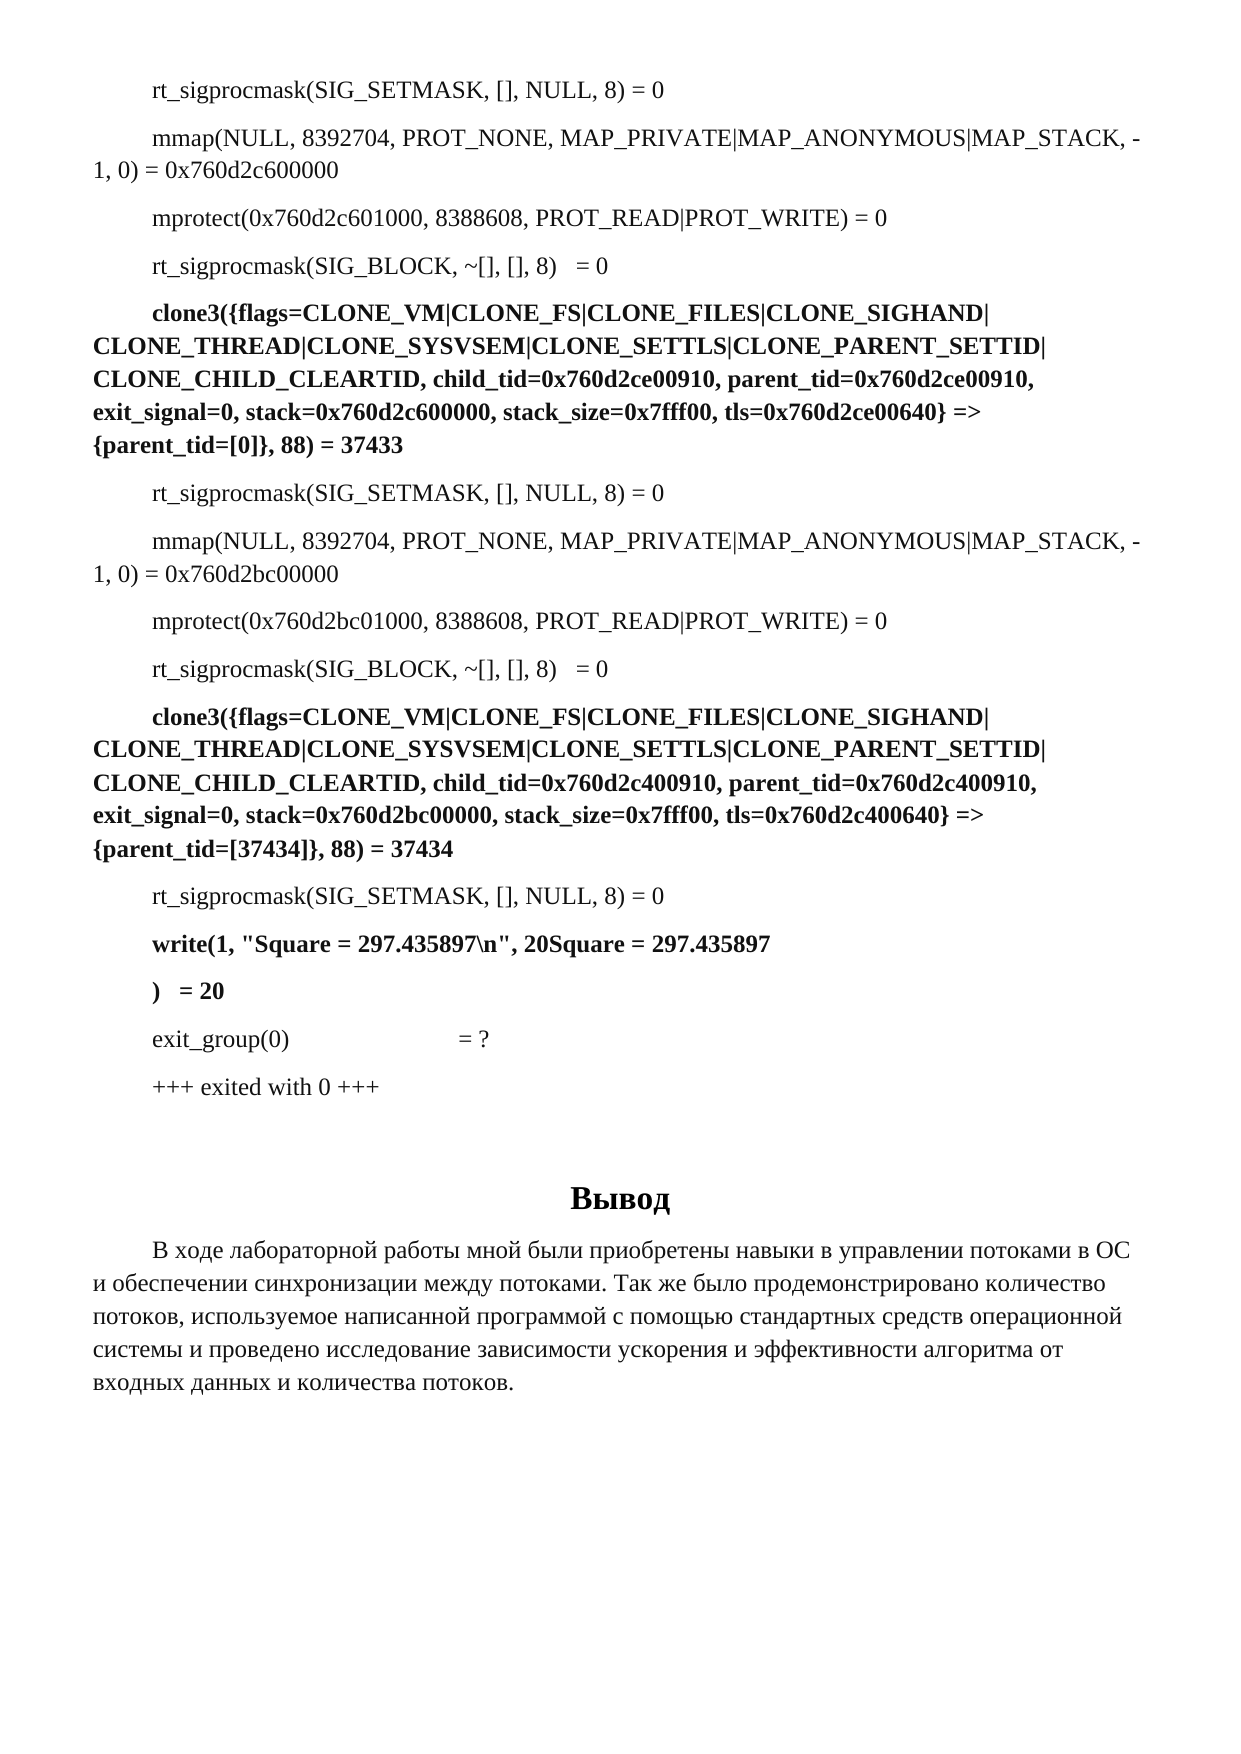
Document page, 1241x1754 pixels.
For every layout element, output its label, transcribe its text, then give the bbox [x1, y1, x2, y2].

text mmap(NULL, 8392704, PROT_NONE, MAP_PRIVATE|MAP_ANONYMOUS|MAP_STACK, -1, 0) = 0x760d2bc00000 [93, 526, 1147, 587]
text В ходе лабораторной работы мной были приобретены навыки в управлении потоками в ОС и обеспечении синхронизации между потоками. Так же было продемонстрировано количество потоков, используемое написанной программой с помощью стандартных средств операционной системы и проведено исследование зависимости ускорения и эффективности алгоритма от входных данных и количества потоков. [93, 1235, 1147, 1396]
text Вывод [93, 1179, 1147, 1217]
text mprotect(0x760d2c601000, 8388608, PROT_READ|PROT_WRITE) = 0 [93, 203, 1147, 232]
text rt_sigprocmask(SIG_SETMASK, [], NULL, 8) = 0 [93, 75, 1147, 104]
text rt_sigprocmask(SIG_BLOCK, ~[], [], 8) = 0 [93, 251, 1147, 279]
text rt_sigprocmask(SIG_SETMASK, [], NULL, 8) = 0 [93, 478, 1147, 507]
text rt_sigprocmask(SIG_SETMASK, [], NULL, 8) = 0 [93, 881, 1147, 910]
text write(1, "Square = 297.435897\n", 20Square = 297.435897 [93, 929, 1147, 958]
text clone3({flags=CLONE_VM|CLONE_FS|CLONE_FILES|CLONE_SIGHAND|CLONE_THREAD|CLONE_SYSVSEM|CLONE_SETTLS|CLONE_PARENT_SETTID|CLONE_CHILD_CLEARTID, child_tid=0x760d2c400910, parent_tid=0x760d2c400910, exit_signal=0, stack=0x760d2bc00000, stack_size=0x7fff00, tls=0x760d2c400640} => {parent_tid=[37434]}, 88) = 37434 [93, 702, 1147, 862]
text mmap(NULL, 8392704, PROT_NONE, MAP_PRIVATE|MAP_ANONYMOUS|MAP_STACK, -1, 0) = 0x760d2c600000 [93, 123, 1147, 184]
text exit_group(0) = ? [93, 1024, 1147, 1053]
text clone3({flags=CLONE_VM|CLONE_FS|CLONE_FILES|CLONE_SIGHAND|CLONE_THREAD|CLONE_SYSVSEM|CLONE_SETTLS|CLONE_PARENT_SETTID|CLONE_CHILD_CLEARTID, child_tid=0x760d2ce00910, parent_tid=0x760d2ce00910, exit_signal=0, stack=0x760d2c600000, stack_size=0x7fff00, tls=0x760d2ce00640} => {parent_tid=[0]}, 88) = 37433 [93, 298, 1147, 459]
text +++ exited with 0 +++ [93, 1072, 1147, 1100]
text mprotect(0x760d2bc01000, 8388608, PROT_READ|PROT_WRITE) = 0 [93, 606, 1147, 635]
text ) = 20 [93, 976, 1147, 1005]
text rt_sigprocmask(SIG_BLOCK, ~[], [], 8) = 0 [93, 654, 1147, 683]
